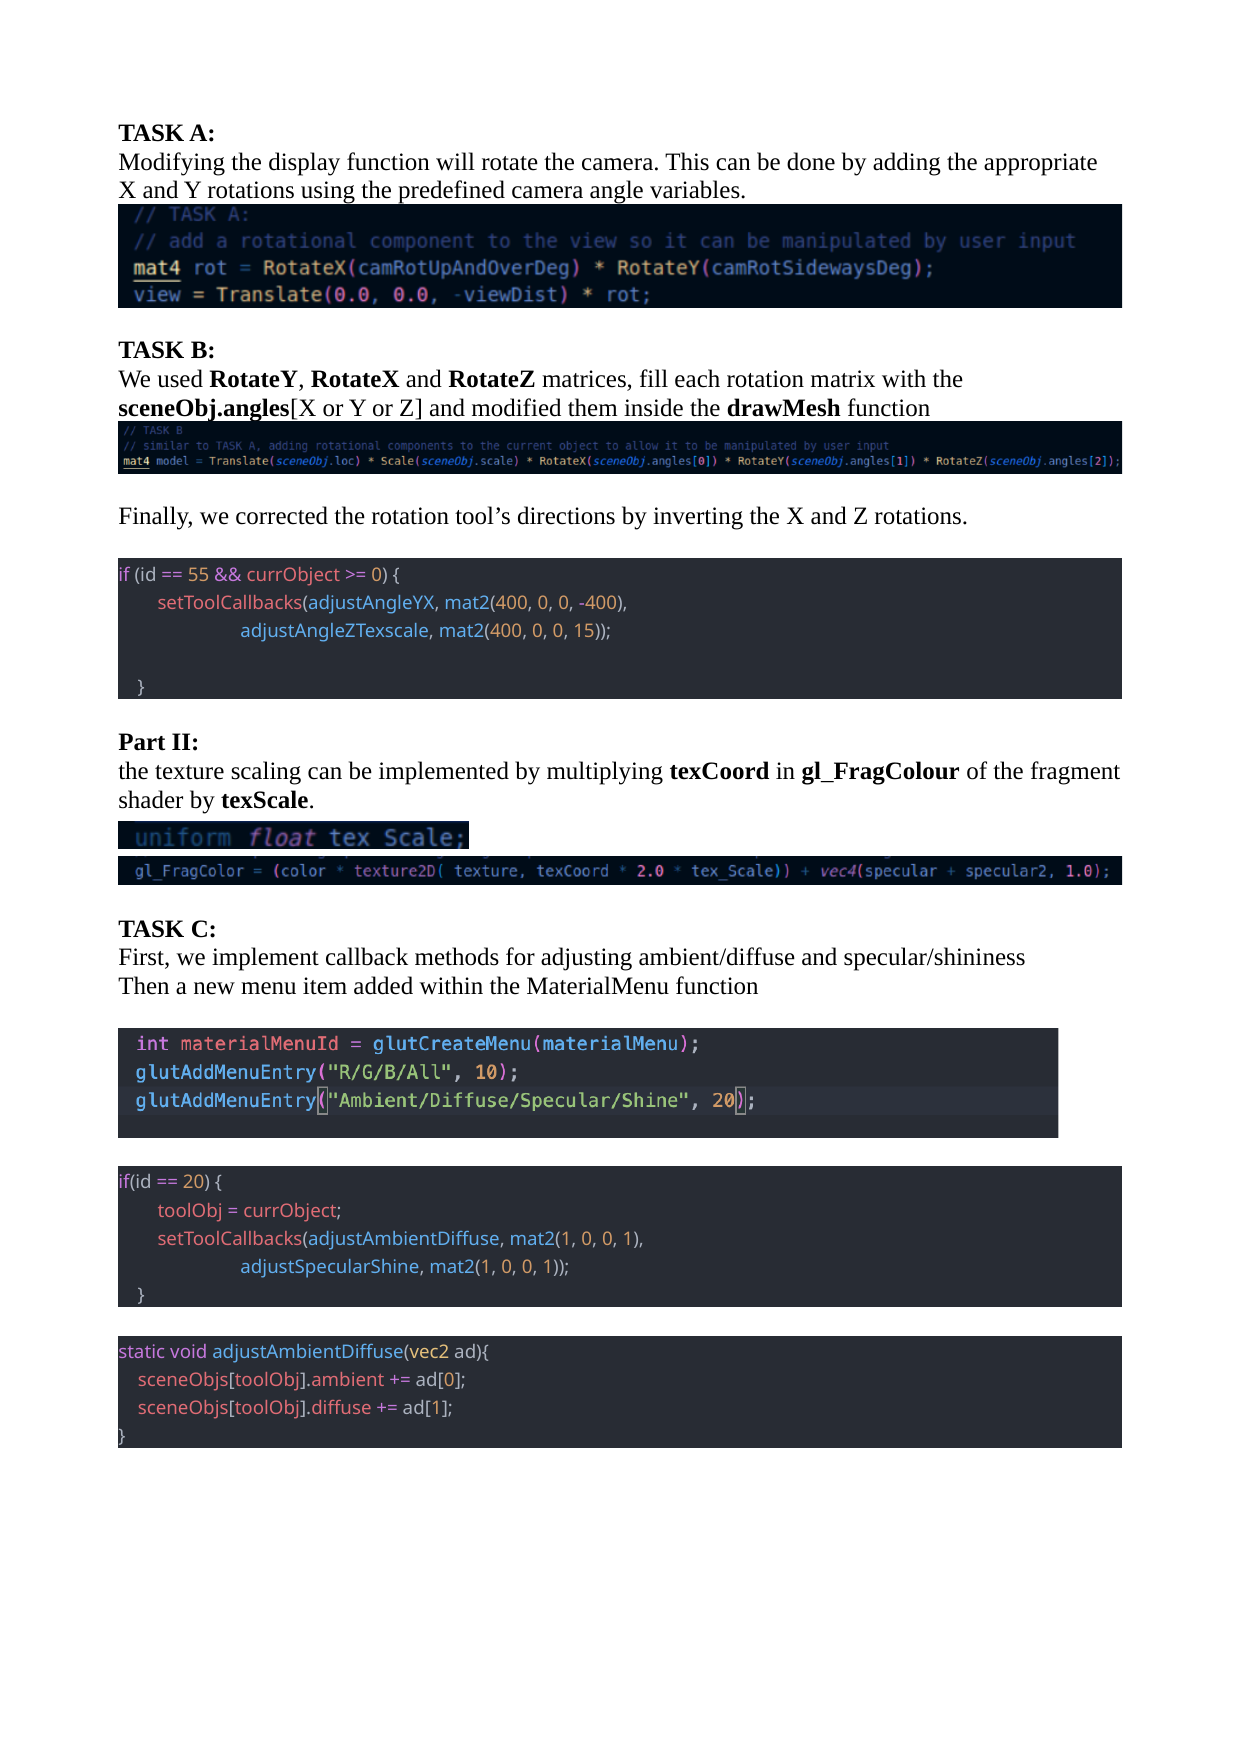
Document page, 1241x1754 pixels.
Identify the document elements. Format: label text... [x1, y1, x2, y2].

text Part II: [118, 727, 1122, 756]
text sceneObjs[toolObj].diffuse += ad[1]; [118, 1392, 1122, 1420]
text We used RotateY, RotateX and RotateZ matrices, fill each rotation matrix with the sceneObj.angles[X or Y or Z] and modified them inside the drawMesh function [118, 364, 1122, 421]
text First, we implement callback methods for adjusting ambient/diffuse and specular/shininess [118, 942, 1122, 971]
text toolObj = currObject; [118, 1194, 1122, 1222]
picture [118, 204, 1123, 308]
text Finally, we corrected the rotation tool’s directions by inverting the X and Z rotations. [118, 501, 1122, 530]
picture [118, 1028, 1059, 1138]
text TASK B: [118, 336, 1122, 364]
text } [118, 1279, 1122, 1307]
text setToolCallbacks(adjustAngleYX, mat2(400, 0, 0, -400), [118, 587, 1122, 615]
text sceneObjs[toolObj].ambient += ad[0]; [118, 1364, 1122, 1392]
picture [118, 421, 1123, 474]
text adjustSpecularShine, mat2(1, 0, 0, 1)); [118, 1251, 1122, 1279]
text if(id == 20) { [118, 1166, 1122, 1194]
text TASK C: [118, 914, 1122, 942]
picture [118, 821, 469, 849]
text Then a new menu item added within the MaterialMenu function [118, 971, 1122, 1000]
text the texture scaling can be implemented by multiplying texCoord in gl_FragColour of the fragment shader by texScale. [118, 756, 1122, 814]
text } [118, 1420, 1122, 1448]
text Modifying the display function will rotate the camera. This can be done by adding the appropriate X and Y rotations using the predefined camera angle variables. [118, 147, 1122, 204]
text } [118, 671, 1122, 699]
text static void adjustAmbientDiffuse(vec2 ad){ [118, 1336, 1122, 1364]
text TASK A: [118, 118, 1122, 147]
text adjustAngleZTexscale, mat2(400, 0, 0, 15)); [118, 615, 1122, 643]
picture [118, 856, 1123, 885]
text if (id == 55 && currObject >= 0) { [118, 558, 1122, 587]
text setToolCallbacks(adjustAmbientDiffuse, mat2(1, 0, 0, 1), [118, 1222, 1122, 1251]
